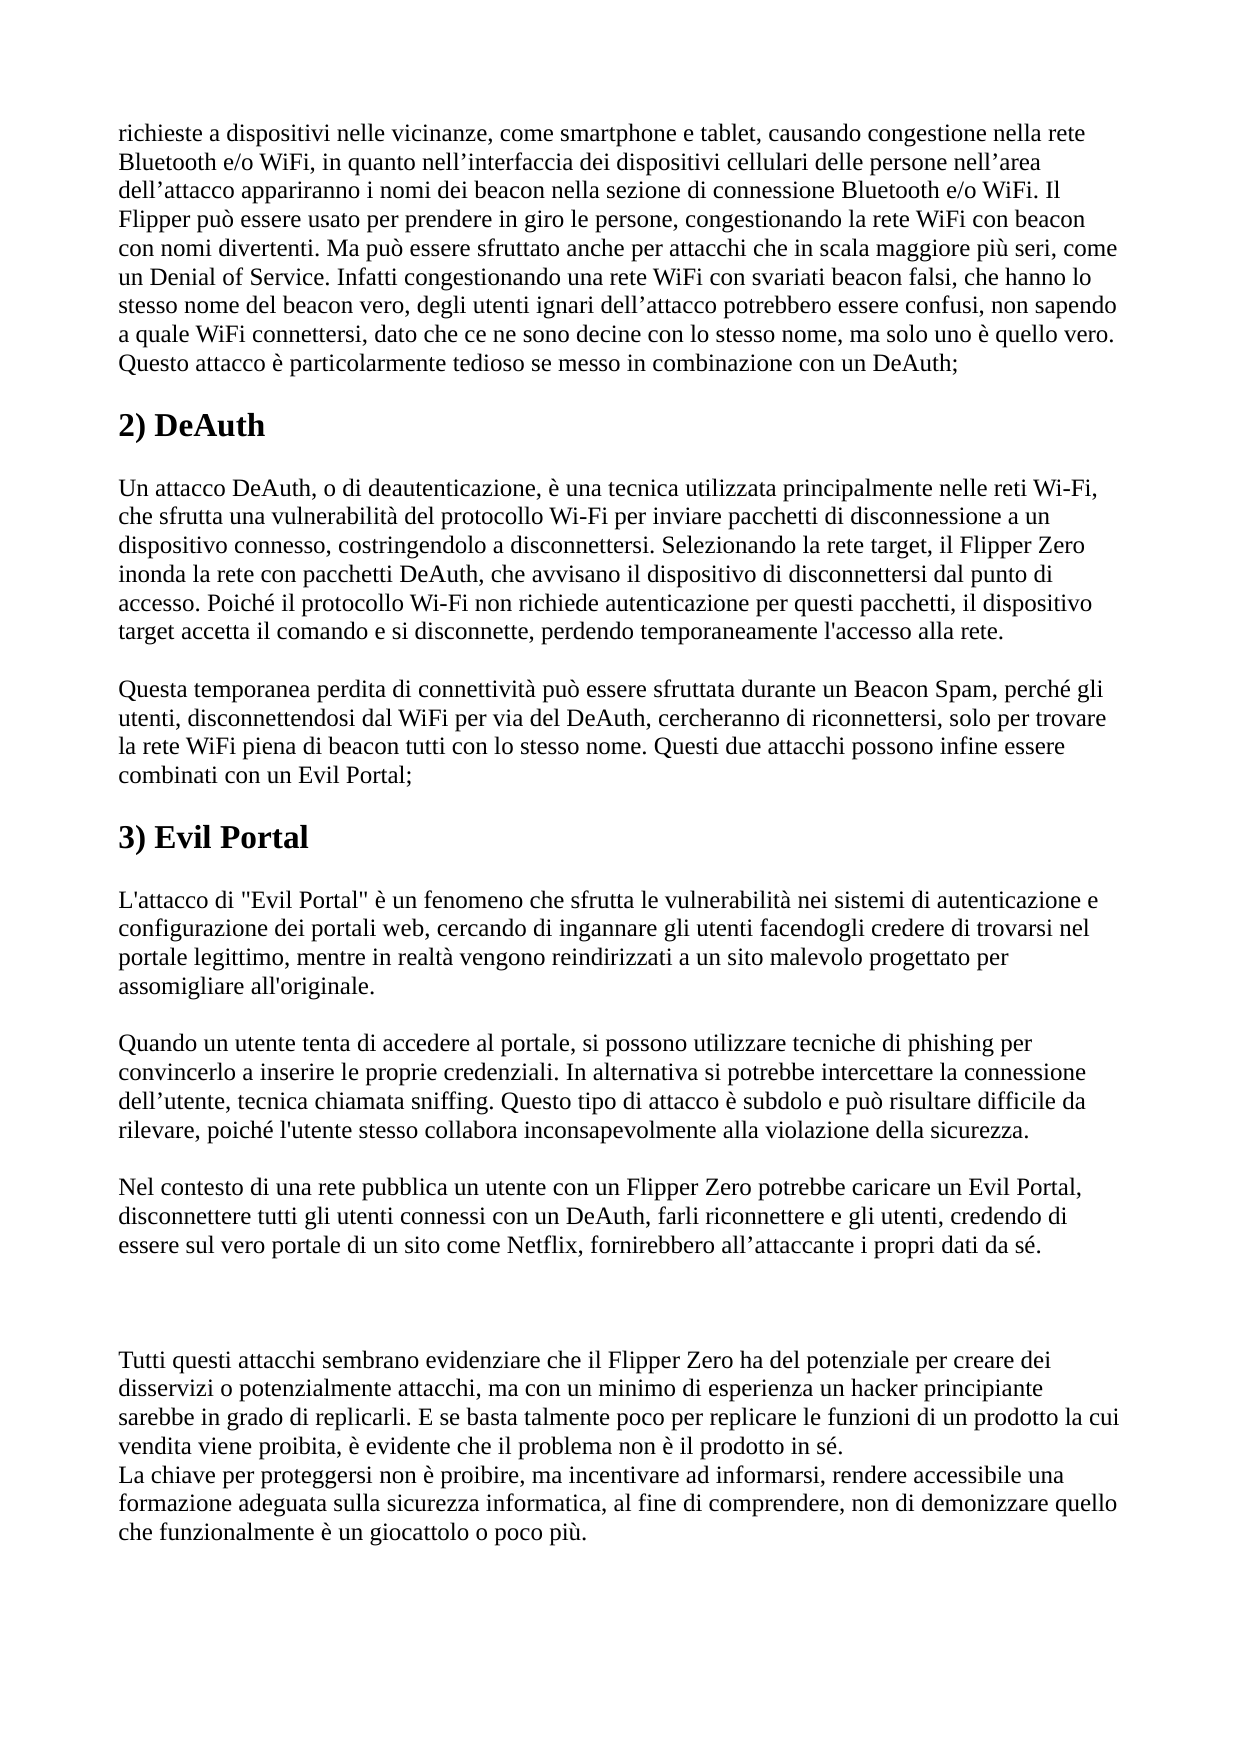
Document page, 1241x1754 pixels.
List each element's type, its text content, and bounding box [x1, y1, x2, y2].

text 2) DeAuth [118, 406, 1122, 444]
text Nel contesto di una rete pubblica un utente con un Flipper Zero potrebbe caricare un Evil Portal, disconnettere tutti gli utenti connessi con un DeAuth, farli riconnettere e gli utenti, credendo di essere sul vero portale di un sito come Netflix, fornirebbero all’attaccante i propri dati da sé. [118, 1172, 1122, 1258]
text 3) Evil Portal [118, 818, 1122, 856]
text Questa temporanea perdita di connettività può essere sfruttata durante un Beacon Spam, perché gli utenti, disconnettendosi dal WiFi per via del DeAuth, cercheranno di riconnettersi, solo per trovare la rete WiFi piena di beacon tutti con lo stesso nome. Questi due attacchi possono infine essere combinati con un Evil Portal; [118, 674, 1122, 789]
text La chiave per proteggersi non è proibire, ma incentivare ad informarsi, rendere accessibile una formazione adeguata sulla sicurezza informatica, al fine di comprendere, non di demonizzare quello che funzionalmente è un giocattolo o poco più. [118, 1460, 1122, 1546]
text L'attacco di "Evil Portal" è un fenomeno che sfrutta le vulnerabilità nei sistemi di autenticazione e configurazione dei portali web, cercando di ingannare gli utenti facendogli credere di trovarsi nel portale legittimo, mentre in realtà vengono reindirizzati a un sito malevolo progettato per assomigliare all'originale. [118, 885, 1122, 1000]
text Tutti questi attacchi sembrano evidenziare che il Flipper Zero ha del potenziale per creare dei disservizi o potenzialmente attacchi, ma con un minimo di esperienza un hacker principiante sarebbe in grado di replicarli. E se basta talmente poco per replicare le funzioni di un prodotto la cui vendita viene proibita, è evidente che il problema non è il prodotto in sé. [118, 1345, 1122, 1460]
text Quando un utente tenta di accedere al portale, si possono utilizzare tecniche di phishing per convincerlo a inserire le proprie credenziali. In alternativa si potrebbe intercettare la connessione dell’utente, tecnica chiamata sniffing. Questo tipo di attacco è subdolo e può risultare difficile da rilevare, poiché l'utente stesso collabora inconsapevolmente alla violazione della sicurezza. [118, 1028, 1122, 1143]
text Un attacco DeAuth, o di deautenticazione, è una tecnica utilizzata principalmente nelle reti Wi-Fi, che sfrutta una vulnerabilità del protocollo Wi-Fi per inviare pacchetti di disconnessione a un dispositivo connesso, costringendolo a disconnettersi. Selezionando la rete target, il Flipper Zero inonda la rete con pacchetti DeAuth, che avvisano il dispositivo di disconnettersi dal punto di accesso. Poiché il protocollo Wi-Fi non richiede autenticazione per questi pacchetti, il dispositivo target accetta il comando e si disconnette, perdendo temporaneamente l'accesso alla rete. [118, 473, 1122, 645]
text richieste a dispositivi nelle vicinanze, come smartphone e tablet, causando congestione nella rete Bluetooth e/o WiFi, in quanto nell’interfaccia dei dispositivi cellulari delle persone nell’area dell’attacco appariranno i nomi dei beacon nella sezione di connessione Bluetooth e/o WiFi. Il Flipper può essere usato per prendere in giro le persone, congestionando la rete WiFi con beacon con nomi divertenti. Ma può essere sfruttato anche per attacchi che in scala maggiore più seri, come un Denial of Service. Infatti congestionando una rete WiFi con svariati beacon falsi, che hanno lo stesso nome del beacon vero, degli utenti ignari dell’attacco potrebbero essere confusi, non sapendo a quale WiFi connettersi, dato che ce ne sono decine con lo stesso nome, ma solo uno è quello vero. Questo attacco è particolarmente tedioso se messo in combinazione con un DeAuth; [118, 118, 1122, 377]
